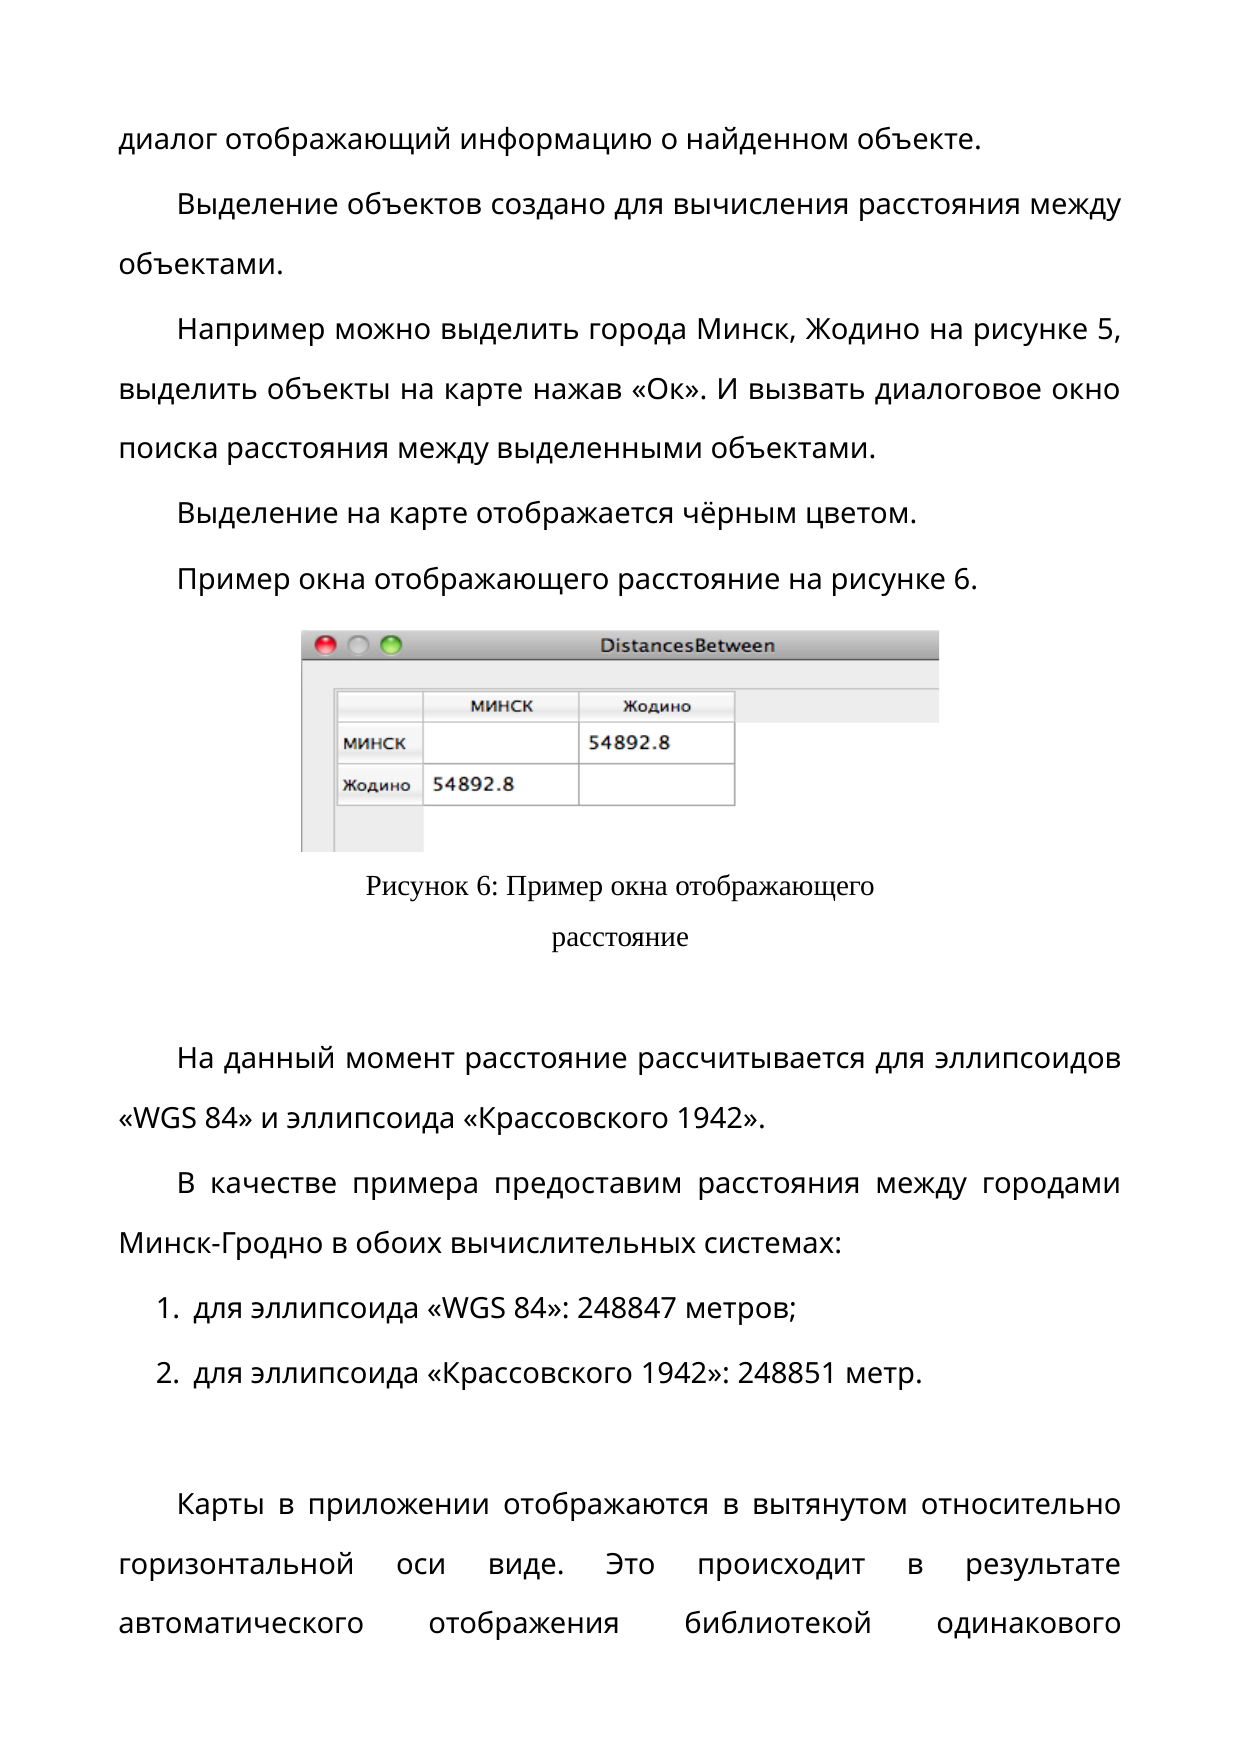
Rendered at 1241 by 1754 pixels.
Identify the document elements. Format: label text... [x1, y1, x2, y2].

text Пример окна отображающего расстояние на рисунке 6. [118, 558, 1122, 598]
text диалог отображающий информацию о найденном объекте. [118, 118, 1122, 158]
list для эллипсоида «WGS 84»: 248847 метров; [156, 1287, 1122, 1327]
text Выделение объектов создано для вычисления расстояния между объектами. [118, 183, 1122, 283]
picture [301, 630, 940, 852]
text Выделение на карте отображается чёрным цветом. [118, 493, 1122, 532]
text Карты в приложении отображаются в вытянутом относительно горизонтальной оси виде. Это происходит в результате автоматического отображения библиотекой одинакового [118, 1483, 1122, 1642]
text На данный момент расстояние рассчитывается для эллипсоидов «WGS 84» и эллипсоида «Крассовского 1942». [118, 1037, 1122, 1137]
list для эллипсоида «Крассовского 1942»: 248851 метр. [156, 1353, 1122, 1392]
text В качестве примера предоставим расстояния между городами Минск-Гродно в обоих вычислительных системах: [118, 1162, 1122, 1262]
text Например можно выделить города Минск, Жодино на рисунке 5, выделить объекты на карте нажав «Ок». И вызвать диалоговое окно поиска расстояния между выделенными объектами. [118, 308, 1122, 467]
text Рисунок 6: Пример окна отображающего расстояние [301, 852, 939, 952]
